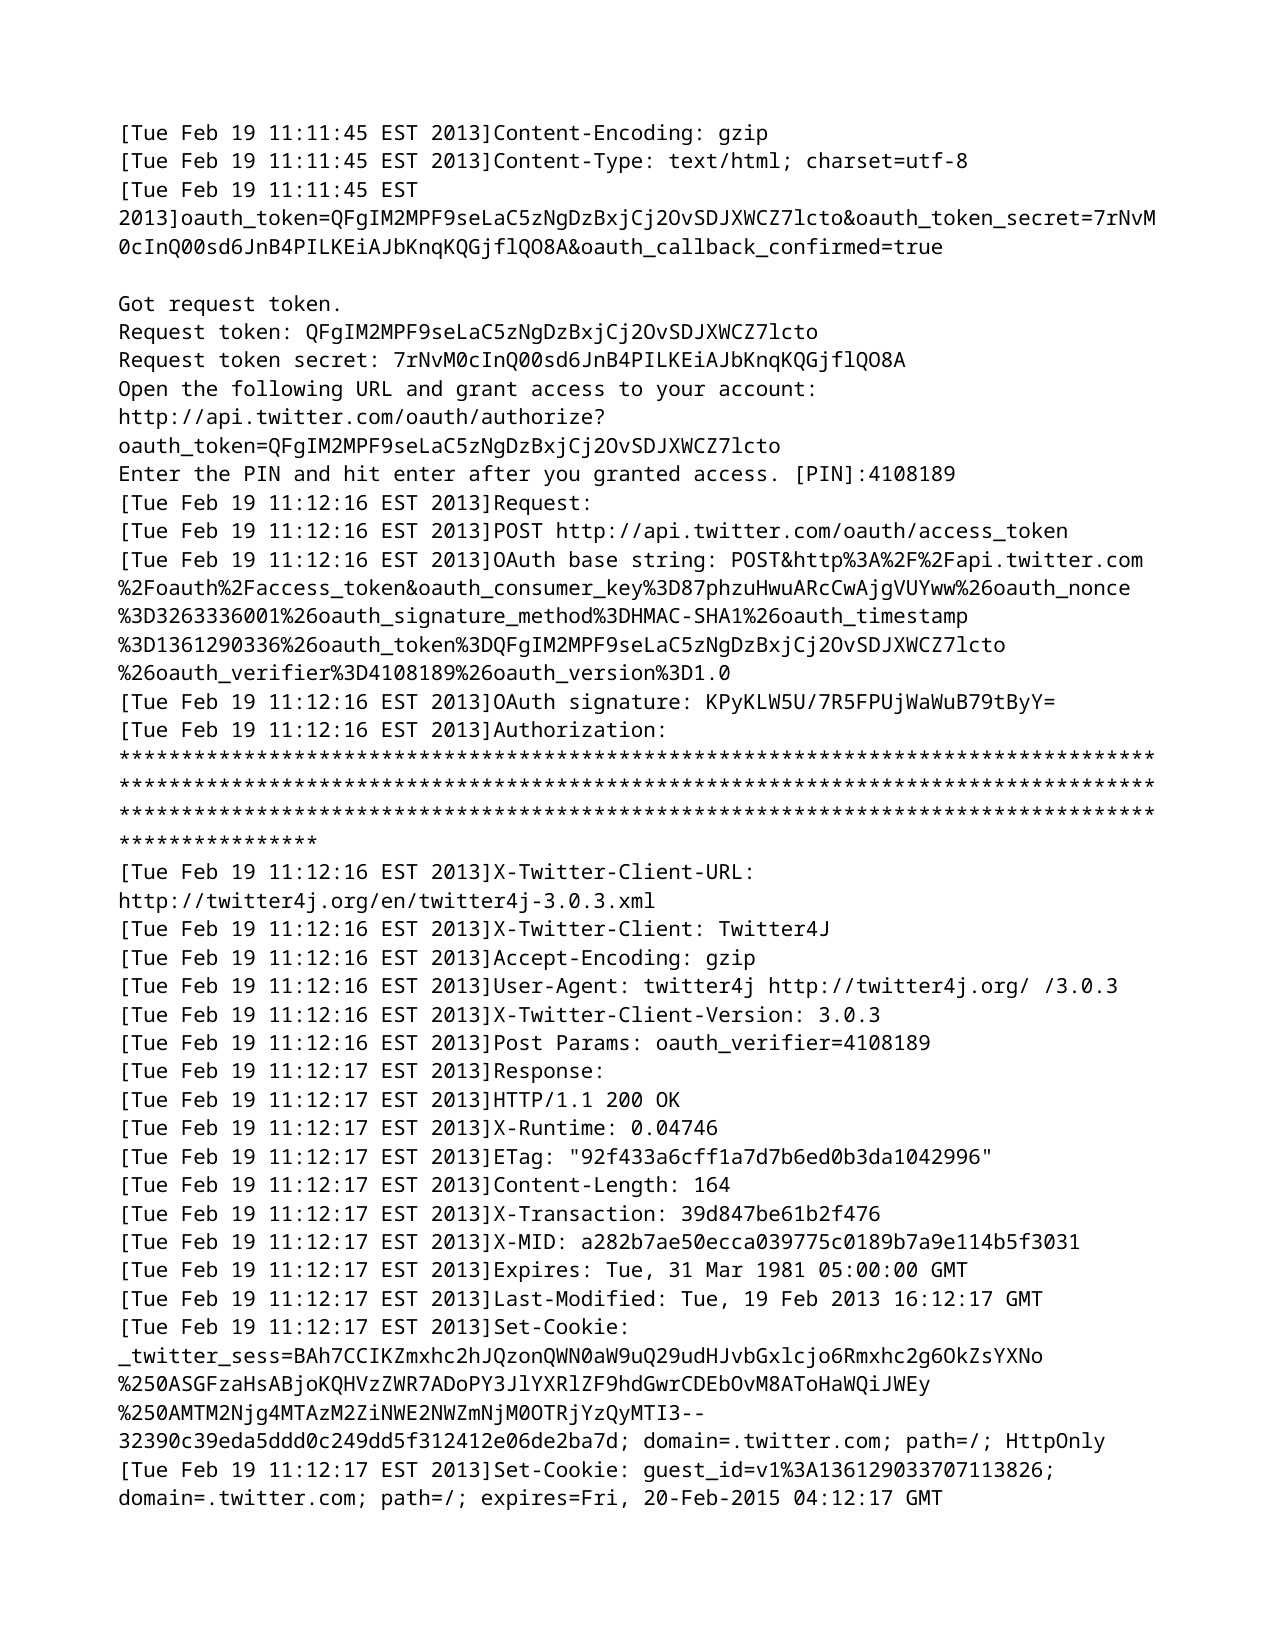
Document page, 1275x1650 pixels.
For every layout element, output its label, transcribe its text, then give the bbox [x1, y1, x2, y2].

text [Tue Feb 19 11:12:17 EST 2013]X-MID: a282b7ae50ecca039775c0189b7a9e114b5f3031 [118, 1227, 1157, 1256]
text [Tue Feb 19 11:11:45 EST 2013]Content-Encoding: gzip [118, 118, 1157, 147]
text [Tue Feb 19 11:12:17 EST 2013]ETag: "92f433a6cff1a7d7b6ed0b3da1042996" [118, 1142, 1157, 1170]
text [Tue Feb 19 11:12:16 EST 2013]User-Agent: twitter4j http://twitter4j.org/ /3.0.3 [118, 971, 1157, 1000]
text [Tue Feb 19 11:12:17 EST 2013]X-Transaction: 39d847be61b2f476 [118, 1199, 1157, 1227]
text [Tue Feb 19 11:12:16 EST 2013]OAuth base string: POST&http%3A%2F%2Fapi.twitter.com%2Foauth%2Faccess_token&oauth_consumer_key%3D87phzuHwuARcCwAjgVUYww%26oauth_nonce%3D3263336001%26oauth_signature_method%3DHMAC-SHA1%26oauth_timestamp%3D1361290336%26oauth_token%3DQFgIM2MPF9seLaC5zNgDzBxjCj2OvSDJXWCZ7lcto%26oauth_verifier%3D4108189%26oauth_version%3D1.0 [118, 545, 1157, 687]
text [Tue Feb 19 11:12:17 EST 2013]HTTP/1.1 200 OK [118, 1085, 1157, 1113]
text [Tue Feb 19 11:12:16 EST 2013]Accept-Encoding: gzip [118, 943, 1157, 971]
text Open the following URL and grant access to your account: [118, 374, 1157, 402]
text [Tue Feb 19 11:11:45 EST 2013]Content-Type: text/html; charset=utf-8 [118, 147, 1157, 175]
text [Tue Feb 19 11:12:16 EST 2013]X-Twitter-Client-Version: 3.0.3 [118, 1000, 1157, 1028]
text [Tue Feb 19 11:12:16 EST 2013]POST http://api.twitter.com/oauth/access_token [118, 516, 1157, 545]
text [Tue Feb 19 11:12:17 EST 2013]Content-Length: 164 [118, 1170, 1157, 1199]
text [Tue Feb 19 11:11:45 EST 2013]oauth_token=QFgIM2MPF9seLaC5zNgDzBxjCj2OvSDJXWCZ7lcto&oauth_token_secret=7rNvM0cInQ00sd6JnB4PILKEiAJbKnqKQGjflQO8A&oauth_callback_confirmed=true [118, 175, 1157, 260]
text Request token: QFgIM2MPF9seLaC5zNgDzBxjCj2OvSDJXWCZ7lcto [118, 317, 1157, 346]
text [Tue Feb 19 11:12:16 EST 2013]X-Twitter-Client: Twitter4J [118, 914, 1157, 943]
text Got request token. [118, 289, 1157, 317]
text [Tue Feb 19 11:12:17 EST 2013]Response: [118, 1057, 1157, 1085]
text Enter the PIN and hit enter after you granted access. [PIN]:4108189 [118, 459, 1157, 488]
text Request token secret: 7rNvM0cInQ00sd6JnB4PILKEiAJbKnqKQGjflQO8A [118, 346, 1157, 374]
text [Tue Feb 19 11:12:16 EST 2013]Request: [118, 488, 1157, 516]
text [Tue Feb 19 11:12:17 EST 2013]X-Runtime: 0.04746 [118, 1113, 1157, 1142]
text [Tue Feb 19 11:12:17 EST 2013]Last-Modified: Tue, 19 Feb 2013 16:12:17 GMT [118, 1284, 1157, 1312]
text [Tue Feb 19 11:12:16 EST 2013]Authorization: ************************************************************************************************************************************************************************************************************************************************************************* [118, 715, 1157, 857]
text http://api.twitter.com/oauth/authorize?oauth_token=QFgIM2MPF9seLaC5zNgDzBxjCj2OvSDJXWCZ7lcto [118, 402, 1157, 459]
text [Tue Feb 19 11:12:17 EST 2013]Set-Cookie: guest_id=v1%3A136129033707113826; domain=.twitter.com; path=/; expires=Fri, 20-Feb-2015 04:12:17 GMT [118, 1455, 1157, 1512]
text [Tue Feb 19 11:12:16 EST 2013]Post Params: oauth_verifier=4108189 [118, 1028, 1157, 1057]
text [Tue Feb 19 11:12:17 EST 2013]Set-Cookie: _twitter_sess=BAh7CCIKZmxhc2hJQzonQWN0aW9uQ29udHJvbGxlcjo6Rmxhc2g6OkZsYXNo%250ASGFzaHsABjoKQHVzZWR7ADoPY3JlYXRlZF9hdGwrCDEbOvM8AToHaWQiJWEy%250AMTM2Njg4MTAzM2ZiNWE2NWZmNjM0OTRjYzQyMTI3--32390c39eda5ddd0c249dd5f312412e06de2ba7d; domain=.twitter.com; path=/; HttpOnly [118, 1312, 1157, 1455]
text [Tue Feb 19 11:12:17 EST 2013]Expires: Tue, 31 Mar 1981 05:00:00 GMT [118, 1256, 1157, 1284]
text [Tue Feb 19 11:12:16 EST 2013]X-Twitter-Client-URL: http://twitter4j.org/en/twitter4j-3.0.3.xml [118, 857, 1157, 914]
text [Tue Feb 19 11:12:16 EST 2013]OAuth signature: KPyKLW5U/7R5FPUjWaWuB79tByY= [118, 687, 1157, 715]
